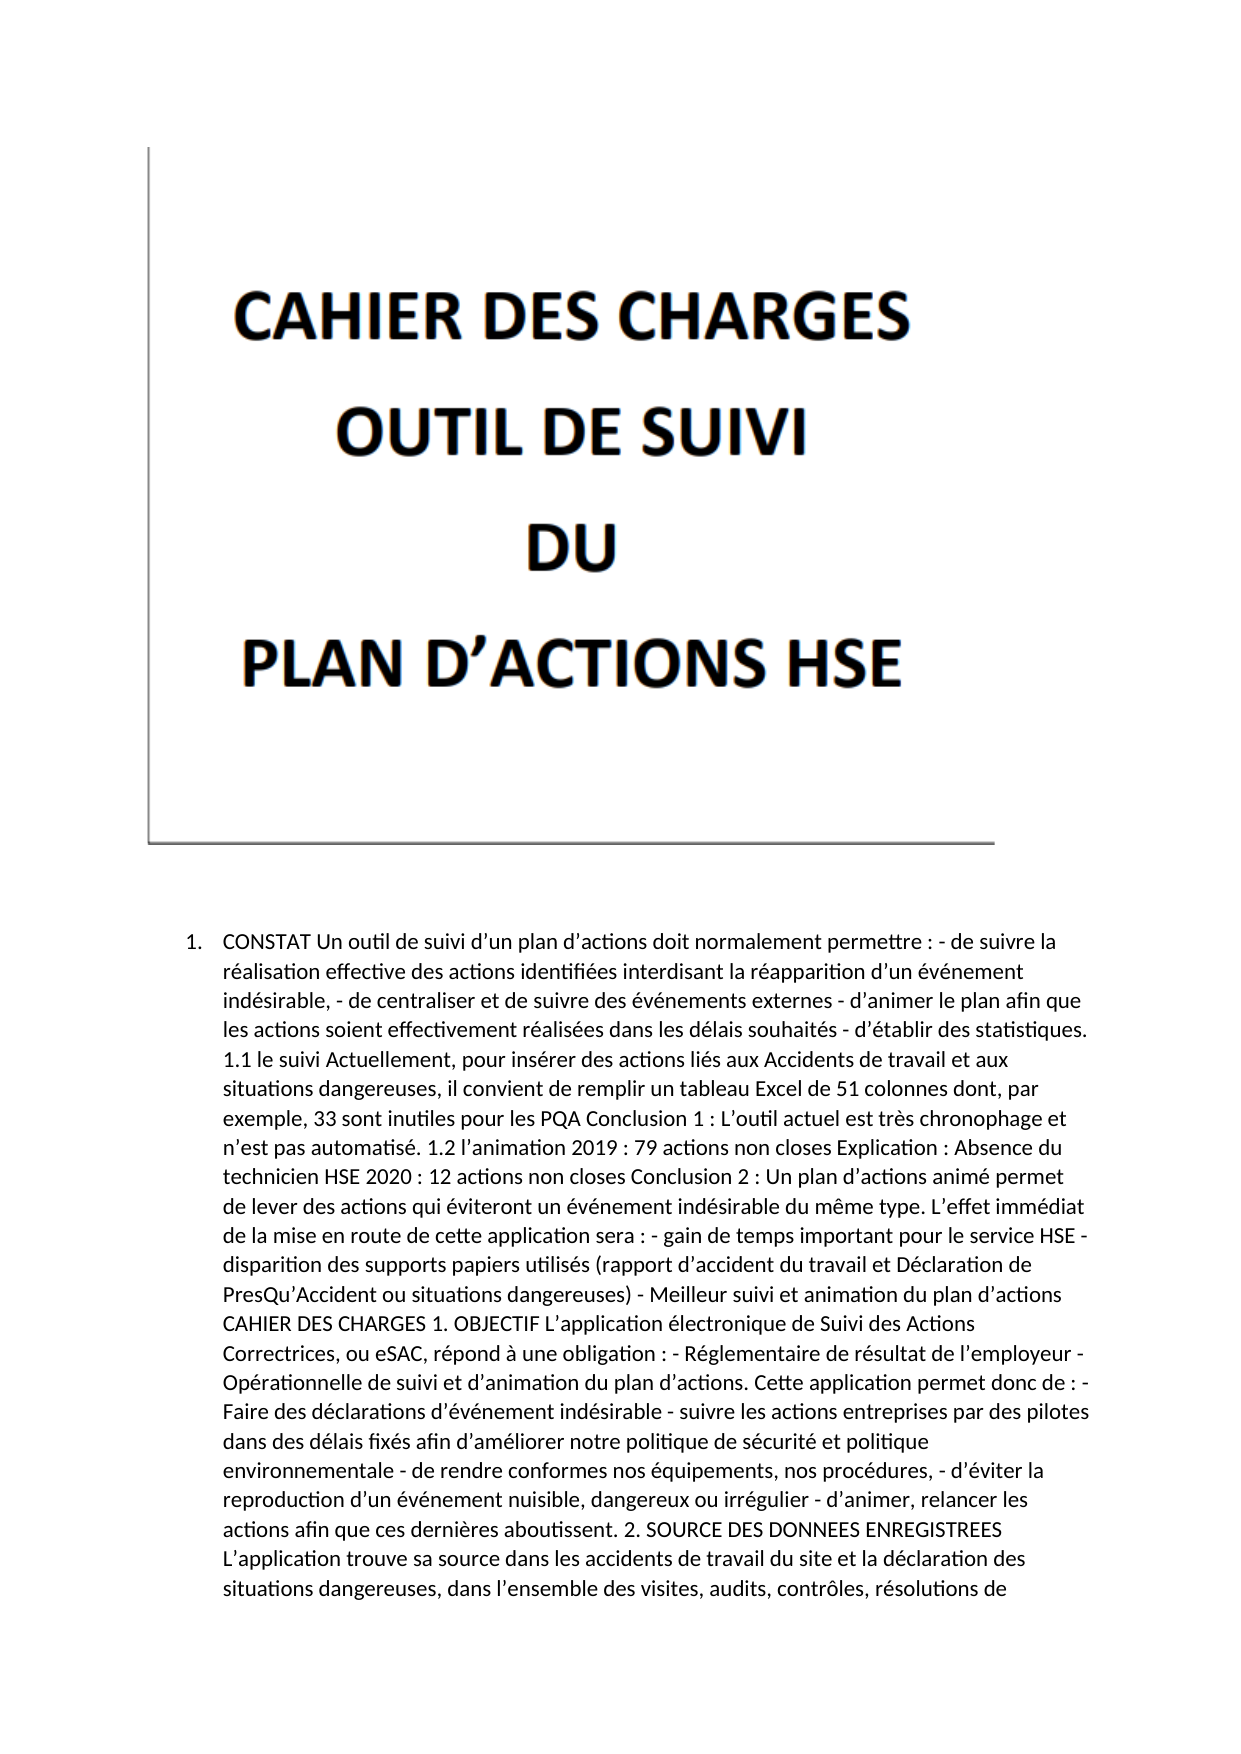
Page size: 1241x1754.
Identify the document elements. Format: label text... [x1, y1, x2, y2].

list CONSTAT Un outil de suivi d’un plan d’actions doit normalement permettre : - de suivre la réalisation effective des actions identifiées interdisant la réapparition d’un événement indésirable, - de centraliser et de suivre des événements externes - d’animer le plan afin que les actions soient effectivement réalisées dans les délais souhaités - d’établir des statistiques. 1.1 le suivi Actuellement, pour insérer des actions liés aux Accidents de travail et aux situations dangereuses, il convient de remplir un tableau Excel de 51 colonnes dont, par exemple, 33 sont inutiles pour les PQA Conclusion 1 : L’outil actuel est très chronophage et n’est pas automatisé. 1.2 l’animation 2019 : 79 actions non closes Explication : Absence du technicien HSE 2020 : 12 actions non closes Conclusion 2 : Un plan d’actions animé permet de lever des actions qui éviteront un événement indésirable du même type. L’effet immédiat de la mise en route de cette application sera : - gain de temps important pour le service HSE - disparition des supports papiers utilisés (rapport d’accident du travail et Déclaration de PresQu’Accident ou situations dangereuses) - Meilleur suivi et animation du plan d’actions CAHIER DES CHARGES 1. OBJECTIF L’application électronique de Suivi des Actions Correctrices, ou eSAC, répond à une obligation : - Réglementaire de résultat de l’employeur - Opérationnelle de suivi et d’animation du plan d’actions. Cette application permet donc de : - Faire des déclarations d’événement indésirable - suivre les actions entreprises par des pilotes dans des délais fixés afin d’améliorer notre politique de sécurité et politique environnementale - de rendre conformes nos équipements, nos procédures, - d’éviter la reproduction d’un événement nuisible, dangereux ou irrégulier - d’animer, relancer les actions afin que ces dernières aboutissent. 2. SOURCE DES DONNEES ENREGISTREES L’application trouve sa source dans les accidents de travail du site et la déclaration des situations dangereuses, dans l’ensemble des visites, audits, contrôles, résolutions de [185, 927, 1093, 1602]
picture [147, 147, 995, 845]
